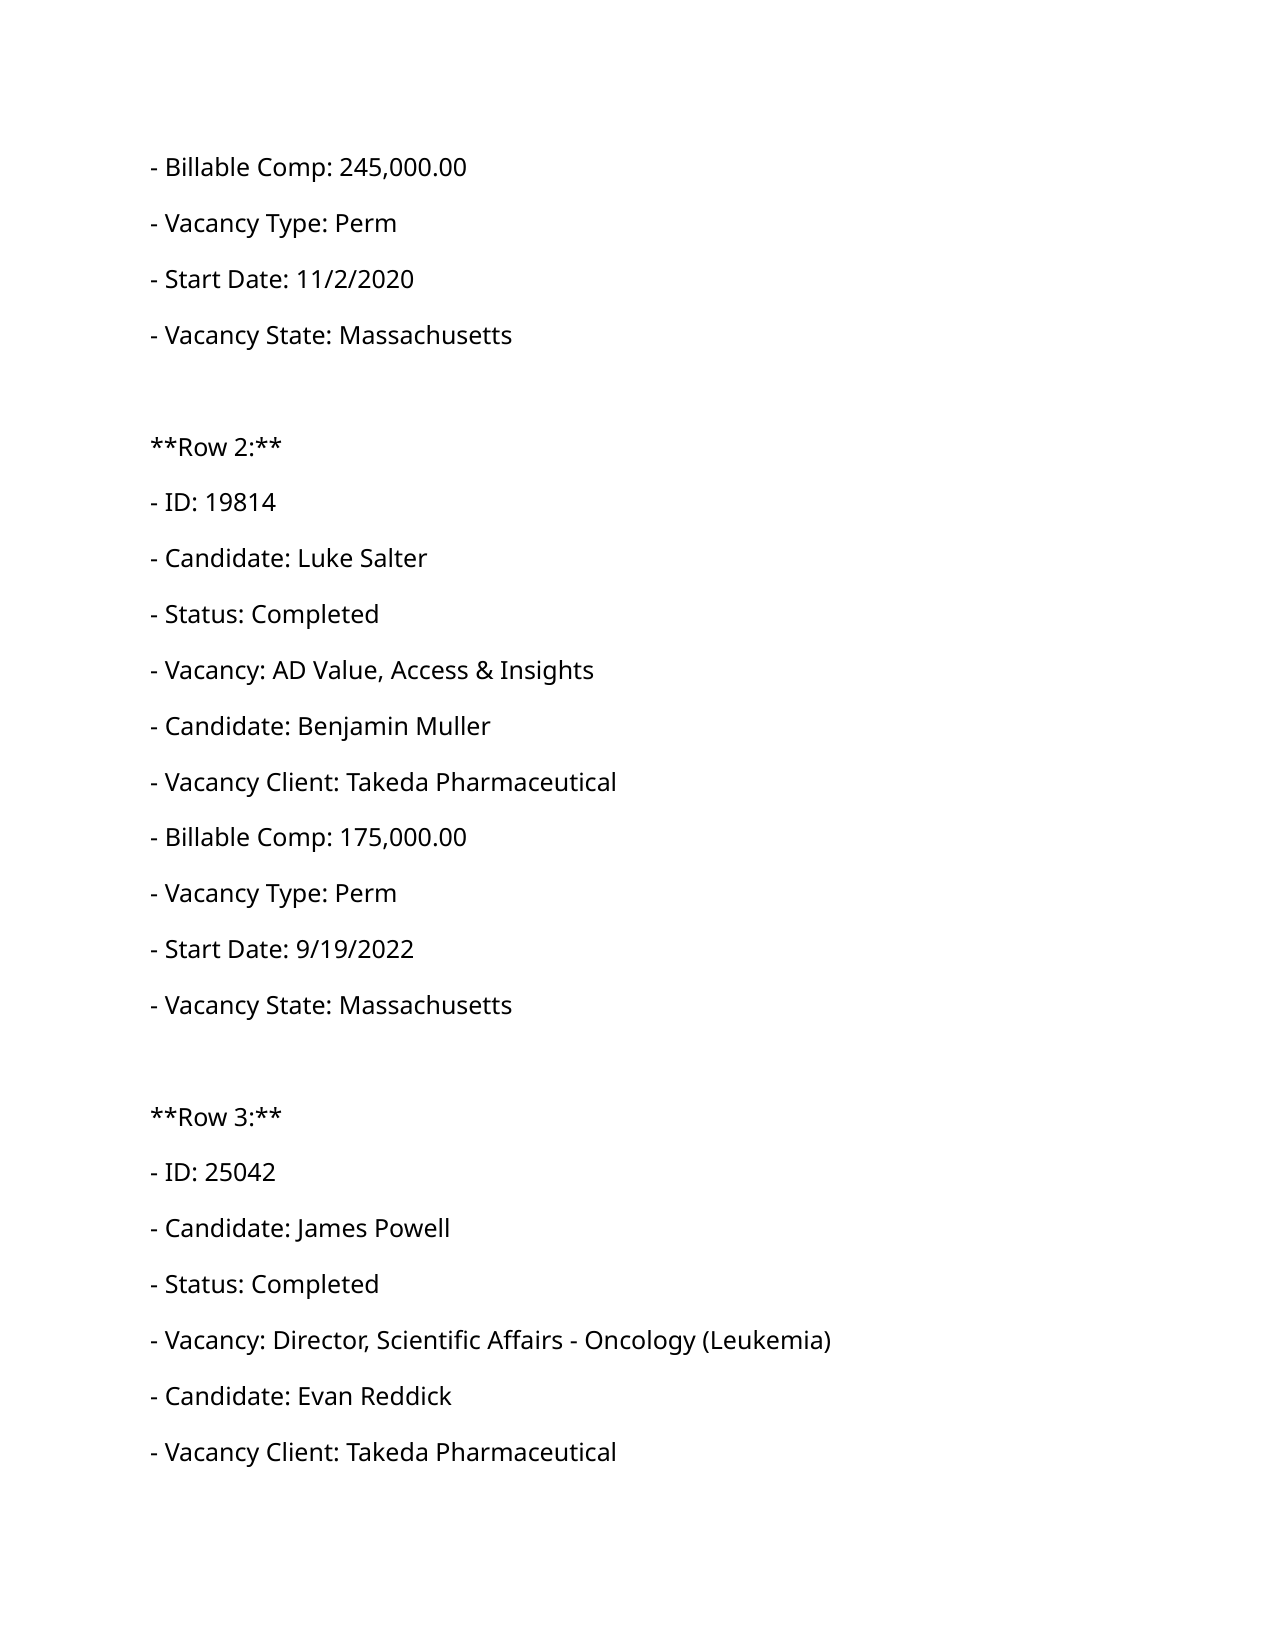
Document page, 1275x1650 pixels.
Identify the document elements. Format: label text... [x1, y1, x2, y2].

text - Candidate: James Powell [150, 1211, 1125, 1245]
text - ID: 25042 [150, 1155, 1125, 1189]
text **Row 3:** [150, 1099, 1125, 1133]
text - Start Date: 9/19/2022 [150, 932, 1125, 966]
text - Candidate: Benjamin Muller [150, 708, 1125, 742]
text - Vacancy: AD Value, Access & Insights [150, 652, 1125, 687]
text - Candidate: Evan Reddick [150, 1378, 1125, 1412]
text - Vacancy: Director, Scientific Affairs - Oncology (Leukemia) [150, 1322, 1125, 1357]
text - Status: Completed [150, 1267, 1125, 1301]
text - Vacancy Client: Takeda Pharmaceutical [150, 1434, 1125, 1468]
text - Candidate: Luke Salter [150, 541, 1125, 575]
text - Vacancy State: Massachusetts [150, 317, 1125, 352]
text - Billable Comp: 245,000.00 [150, 150, 1125, 184]
text - Status: Completed [150, 597, 1125, 631]
text - Vacancy State: Massachusetts [150, 987, 1125, 1022]
text - Billable Comp: 175,000.00 [150, 820, 1125, 854]
text - Start Date: 11/2/2020 [150, 262, 1125, 296]
text - ID: 19814 [150, 485, 1125, 519]
text - Vacancy Type: Perm [150, 876, 1125, 910]
text - Vacancy Client: Takeda Pharmaceutical [150, 764, 1125, 798]
text **Row 2:** [150, 429, 1125, 463]
text - Vacancy Type: Perm [150, 206, 1125, 240]
